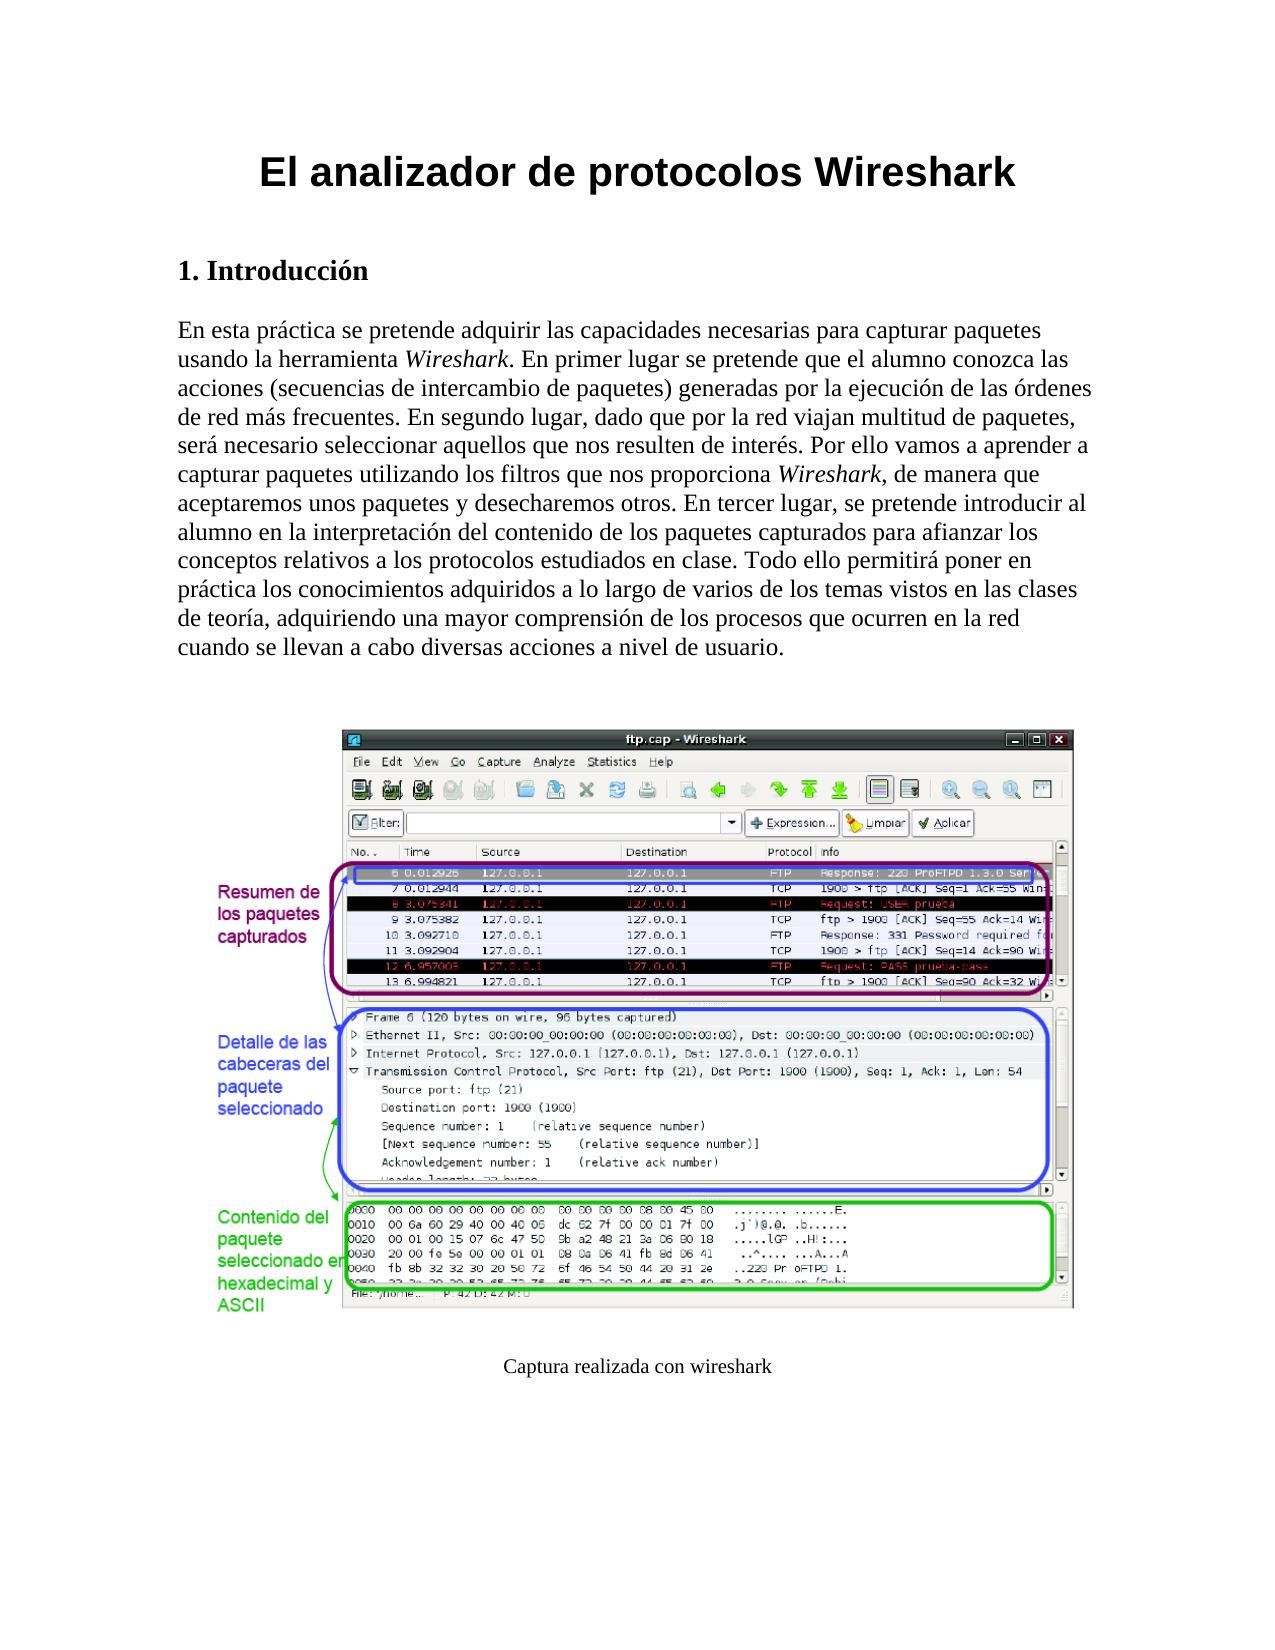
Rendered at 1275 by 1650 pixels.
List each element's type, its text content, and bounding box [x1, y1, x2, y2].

text En esta práctica se pretende adquirir las capacidades necesarias para capturar paquetes usando la herramienta Wireshark. En primer lugar se pretende que el alumno conozca las acciones (secuencias de intercambio de paquetes) generadas por la ejecución de las órdenes de red más frecuentes. En segundo lugar, dado que por la red viajan multitud de paquetes, será necesario seleccionar aquellos que nos resulten de interés. Por ello vamos a aprender a capturar paquetes utilizando los filtros que nos proporciona Wireshark, de manera que aceptaremos unos paquetes y desecharemos otros. En tercer lugar, se pretende introducir al alumno en la interpretación del contenido de los paquetes capturados para afianzar los conceptos relativos a los protocolos estudiados en clase. Todo ello permitirá poner en práctica los conocimientos adquiridos a lo largo de varios de los temas vistos en las clases de teoría, adquiriendo una mayor comprensión de los procesos que ocurren en la red cuando se llevan a cabo diversas acciones a nivel de usuario. [177, 315, 1098, 660]
text Captura realizada con wireshark [177, 1354, 1098, 1378]
text 1. Introducción [177, 253, 1098, 287]
picture [177, 712, 1098, 1326]
text El analizador de protocolos Wireshark [177, 148, 1098, 196]
